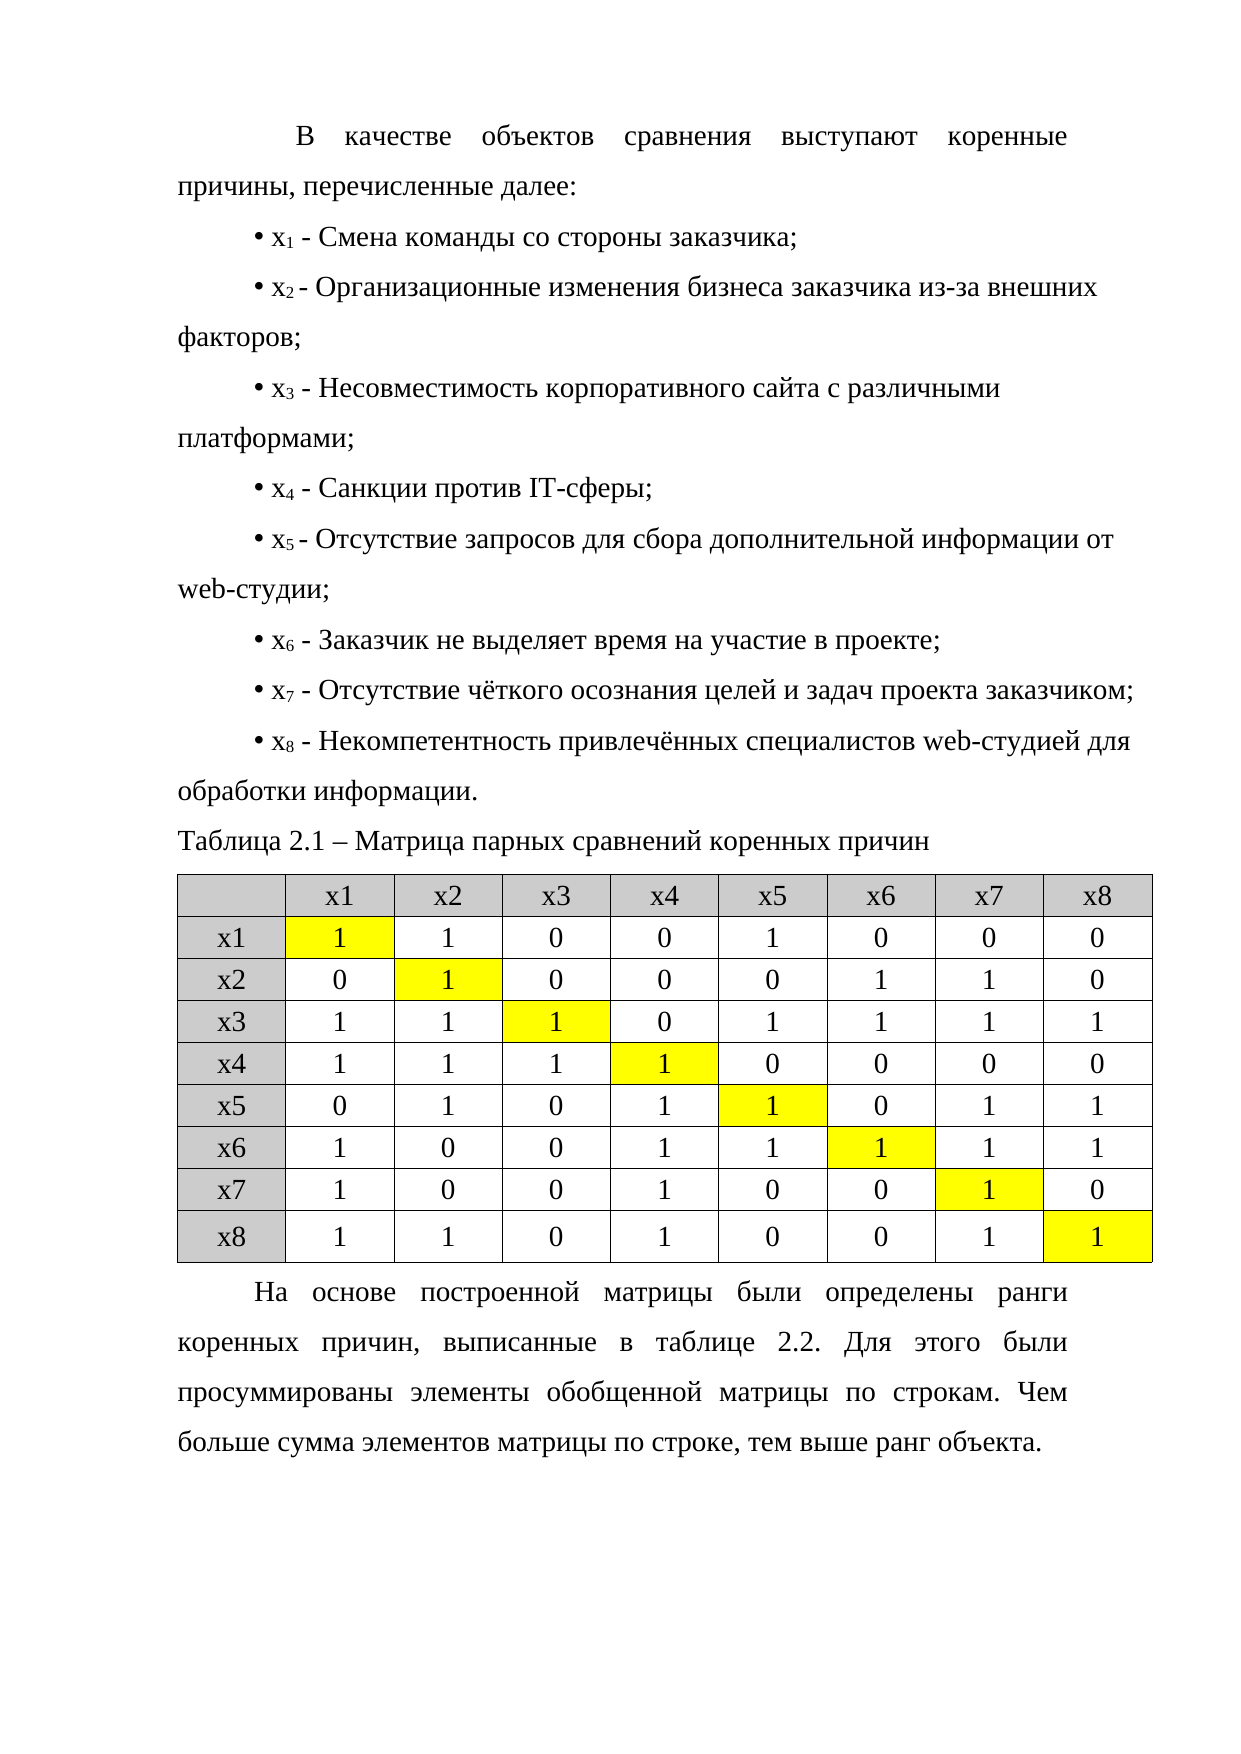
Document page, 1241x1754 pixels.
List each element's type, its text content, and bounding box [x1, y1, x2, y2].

table_cell 0 [395, 1127, 502, 1168]
table_cell x7 [178, 1169, 285, 1210]
table_cell 0 [395, 1169, 502, 1210]
table_header x4 [611, 875, 718, 916]
table_cell 0 [1044, 1169, 1152, 1210]
list x6 - Заказчик не выделяет время на участие в проекте; [177, 622, 1152, 655]
table_cell x1 [178, 917, 285, 958]
table_cell 1 [286, 1043, 394, 1084]
table_cell 1 [936, 1127, 1043, 1168]
table_cell 1 [286, 1169, 394, 1210]
table_cell 1 [286, 1127, 394, 1168]
table_cell 1 [1044, 1211, 1152, 1262]
list x7 - Отсутствие чёткого осознания целей и задач проекта заказчиком; [177, 672, 1152, 706]
table_cell 1 [286, 1001, 394, 1042]
table_cell 1 [286, 917, 394, 958]
table_cell 0 [1044, 917, 1152, 958]
table_cell 1 [719, 917, 827, 958]
table_cell 1 [828, 1001, 935, 1042]
table_cell 0 [503, 1127, 610, 1168]
list x4 - Санкции против IT-сферы; [177, 471, 1152, 504]
list x3 - Несовместимость корпоративного сайта с различными платформами; [177, 370, 1152, 454]
table_cell 0 [1044, 1043, 1152, 1084]
table_cell 1 [395, 1211, 502, 1262]
table_header x8 [1044, 875, 1152, 916]
table_cell 1 [395, 1001, 502, 1042]
table_cell 1 [936, 1085, 1043, 1126]
table_header x6 [828, 875, 935, 916]
table_cell 0 [719, 1169, 827, 1210]
table_cell 0 [828, 1043, 935, 1084]
table_cell 1 [611, 1085, 718, 1126]
table_cell 1 [1044, 1127, 1152, 1168]
table_cell 0 [719, 959, 827, 1000]
table_cell 1 [1044, 1085, 1152, 1126]
table_cell 0 [936, 1043, 1043, 1084]
table_cell 1 [1044, 1001, 1152, 1042]
table_cell 1 [395, 917, 502, 958]
table_cell 0 [828, 917, 935, 958]
table_cell 1 [286, 1211, 394, 1262]
table_cell 0 [719, 1211, 827, 1262]
table_cell 1 [611, 1211, 718, 1262]
table_cell 0 [503, 959, 610, 1000]
table_cell 0 [828, 1169, 935, 1210]
table_cell 0 [1044, 959, 1152, 1000]
table_cell x4 [178, 1043, 285, 1084]
table_cell 1 [503, 1001, 610, 1042]
table_cell 1 [936, 959, 1043, 1000]
table_cell 1 [828, 959, 935, 1000]
table_cell 0 [611, 917, 718, 958]
table_cell 0 [286, 959, 394, 1000]
table_cell x5 [178, 1085, 285, 1126]
table_header x3 [503, 875, 610, 916]
text На основе построенной матрицы были определены ранги коренных причин, выписанные в таблице 2.2. Для этого были просуммированы элементы обобщенной матрицы по строкам. Чем больше сумма элементов матрицы по строке, тем выше ранг объекта. [177, 1274, 1069, 1458]
table_cell 1 [611, 1127, 718, 1168]
table_cell 1 [611, 1043, 718, 1084]
table_cell 1 [936, 1211, 1043, 1262]
table_header x2 [395, 875, 502, 916]
list x1 - Смена команды со стороны заказчика; [177, 219, 1152, 252]
table_cell 1 [719, 1001, 827, 1042]
table_cell 1 [395, 1043, 502, 1084]
list x8 - Некомпетентность привлечённых специалистов web-студией для обработки информации. [177, 723, 1152, 807]
text Таблица 2.1 – Матрица парных сравнений коренных причин [177, 823, 1068, 857]
list x5 - Отсутствие запросов для сбора дополнительной информации от web-студии; [177, 521, 1152, 605]
table_cell x8 [178, 1211, 285, 1262]
table_cell 0 [503, 1211, 610, 1262]
table_cell 0 [936, 917, 1043, 958]
table_cell 0 [611, 959, 718, 1000]
table_cell 1 [828, 1127, 935, 1168]
table_cell 1 [611, 1169, 718, 1210]
table_header x1 [286, 875, 394, 916]
table_cell 0 [503, 1085, 610, 1126]
table_header [178, 875, 285, 916]
table_cell 1 [719, 1127, 827, 1168]
table_header x7 [936, 875, 1043, 916]
list x2 - Организационные изменения бизнеса заказчика из-за внешних факторов; [177, 269, 1152, 353]
table_cell 1 [936, 1001, 1043, 1042]
table_header x5 [719, 875, 827, 916]
table_cell 0 [503, 917, 610, 958]
table_cell 1 [719, 1085, 827, 1126]
table_cell 1 [395, 959, 502, 1000]
table_cell 0 [719, 1043, 827, 1084]
table_cell 0 [828, 1085, 935, 1126]
table_cell x2 [178, 959, 285, 1000]
table_cell x6 [178, 1127, 285, 1168]
table_cell 0 [611, 1001, 718, 1042]
table_cell x3 [178, 1001, 285, 1042]
table_cell 1 [503, 1043, 610, 1084]
table_cell 0 [503, 1169, 610, 1210]
table_cell 0 [286, 1085, 394, 1126]
table_cell 0 [828, 1211, 935, 1262]
table_cell 1 [395, 1085, 502, 1126]
table_cell 1 [936, 1169, 1043, 1210]
text В качестве объектов сравнения выступают коренные причины, перечисленные далее: [177, 118, 1068, 202]
